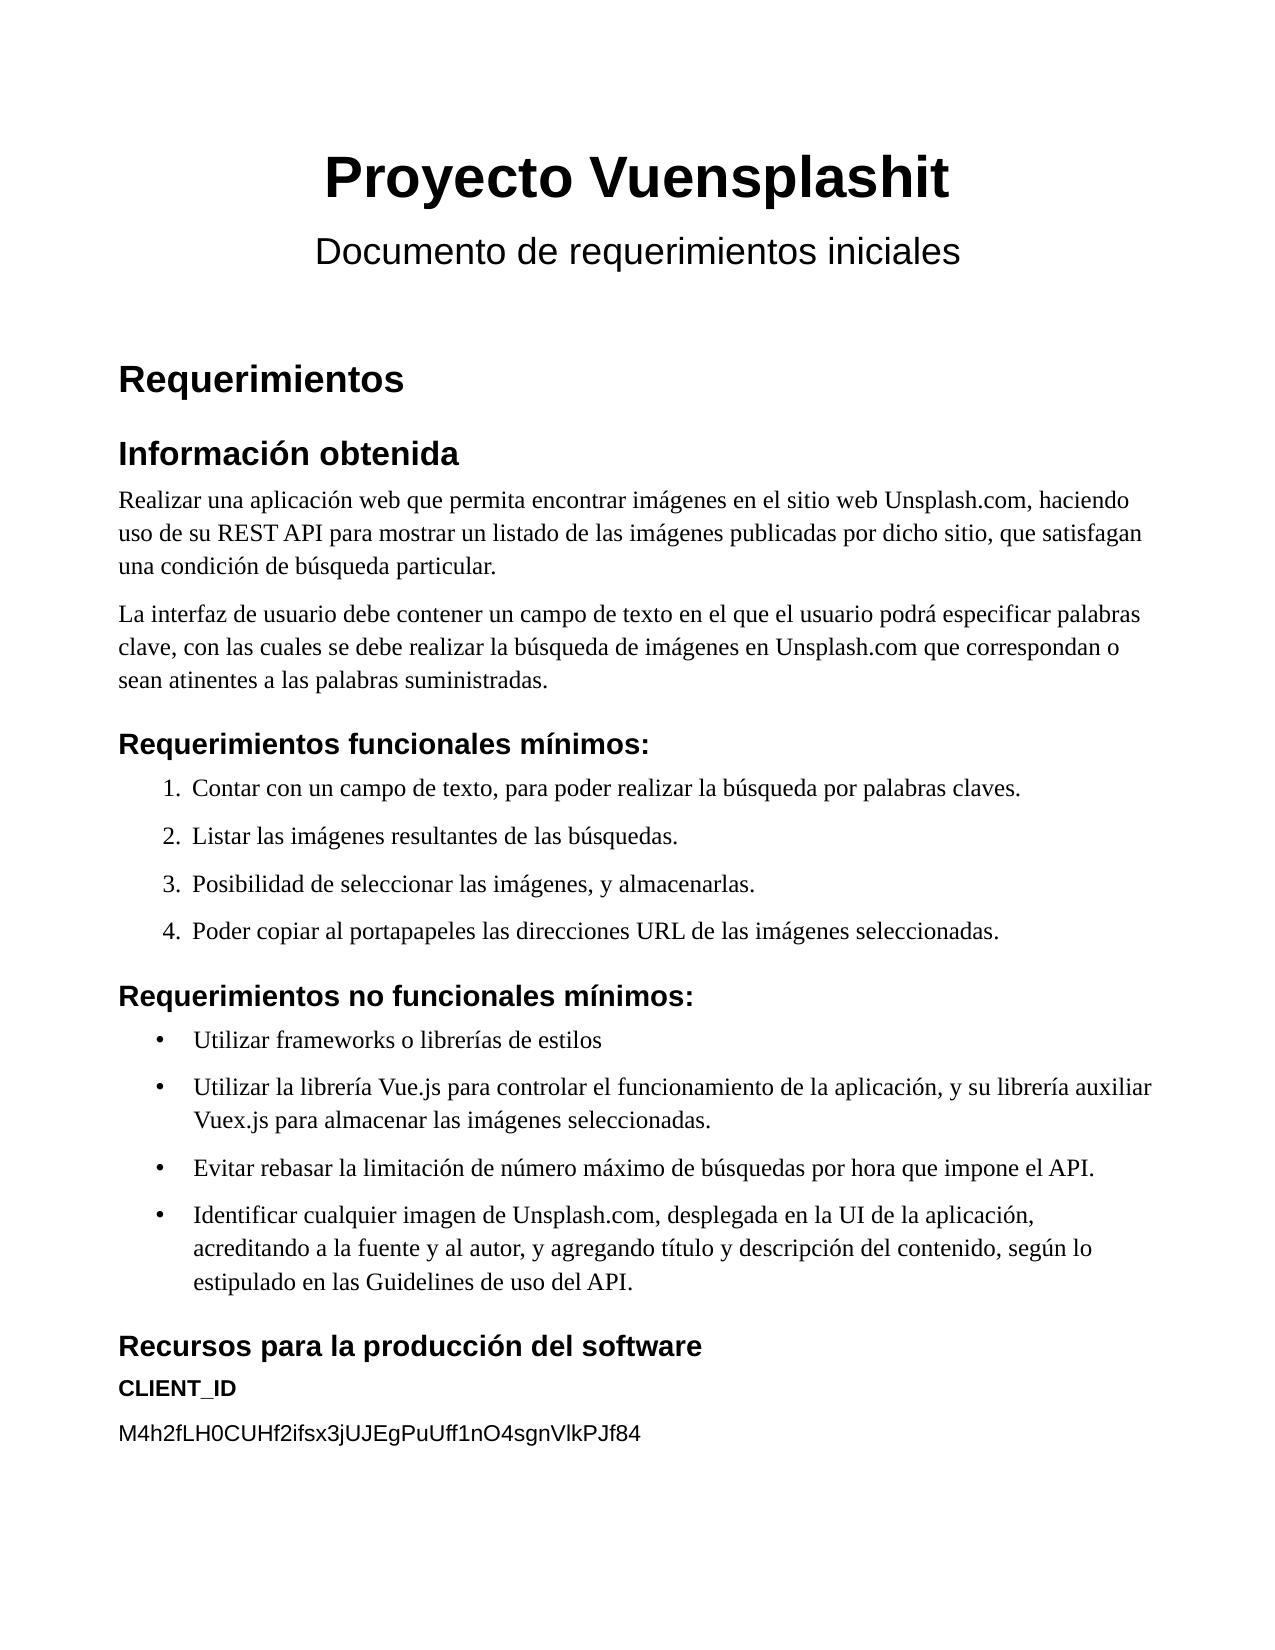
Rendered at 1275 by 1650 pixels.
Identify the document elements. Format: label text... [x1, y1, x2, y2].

list Identificar cualquier imagen de Unsplash.com, desplegada en la UI de la aplicación, acreditando a la fuente y al autor, y agregando título y descripción del contenido, según lo estipulado en las Guidelines de uso del API. [156, 1201, 1157, 1295]
text Realizar una aplicación web que permita encontrar imágenes en el sitio web Unsplash.com, haciendo uso de su REST API para mostrar un listado de las imágenes publicadas por dicho sitio, que satisfagan una condición de búsqueda particular. [118, 485, 1157, 580]
subtitle Recursos para la producción del software [118, 1329, 1157, 1362]
list Contar con un campo de texto, para poder realizar la búsqueda por palabras claves. [162, 773, 1157, 802]
subtitle Requerimientos no funcionales mínimos: [118, 978, 1157, 1012]
list Utilizar frameworks o librerías de estilos [156, 1025, 1157, 1053]
text CLIENT_ID [118, 1375, 1157, 1401]
subtitle Requerimientos funcionales mínimos: [118, 727, 1157, 761]
subtitle Requerimientos [118, 357, 1157, 401]
list Utilizar la librería Vue.js para controlar el funcionamiento de la aplicación, y su librería auxiliar Vuex.js para almacenar las imágenes seleccionadas. [156, 1072, 1157, 1134]
list Listar las imágenes resultantes de las búsquedas. [162, 821, 1157, 850]
text M4h2fLH0CUHf2ifsx3jUJEgPuUff1nO4sgnVlkPJf84 [118, 1420, 1157, 1446]
text La interfaz de usuario debe contener un campo de texto en el que el usuario podrá especificar palabras clave, con las cuales se debe realizar la búsqueda de imágenes en Unsplash.com que correspondan o sean atinentes a las palabras suministradas. [118, 599, 1157, 694]
list Posibilidad de seleccionar las imágenes, y almacenarlas. [162, 869, 1157, 897]
title Proyecto Vuensplashit [118, 143, 1157, 210]
subtitle Información obtenida [118, 434, 1157, 473]
list Evitar rebasar la limitación de número máximo de búsquedas por hora que impone el API. [156, 1153, 1157, 1182]
subtitle Documento de requerimientos iniciales [118, 229, 1157, 272]
list Poder copiar al portapapeles las direcciones URL de las imágenes seleccionadas. [162, 916, 1157, 945]
